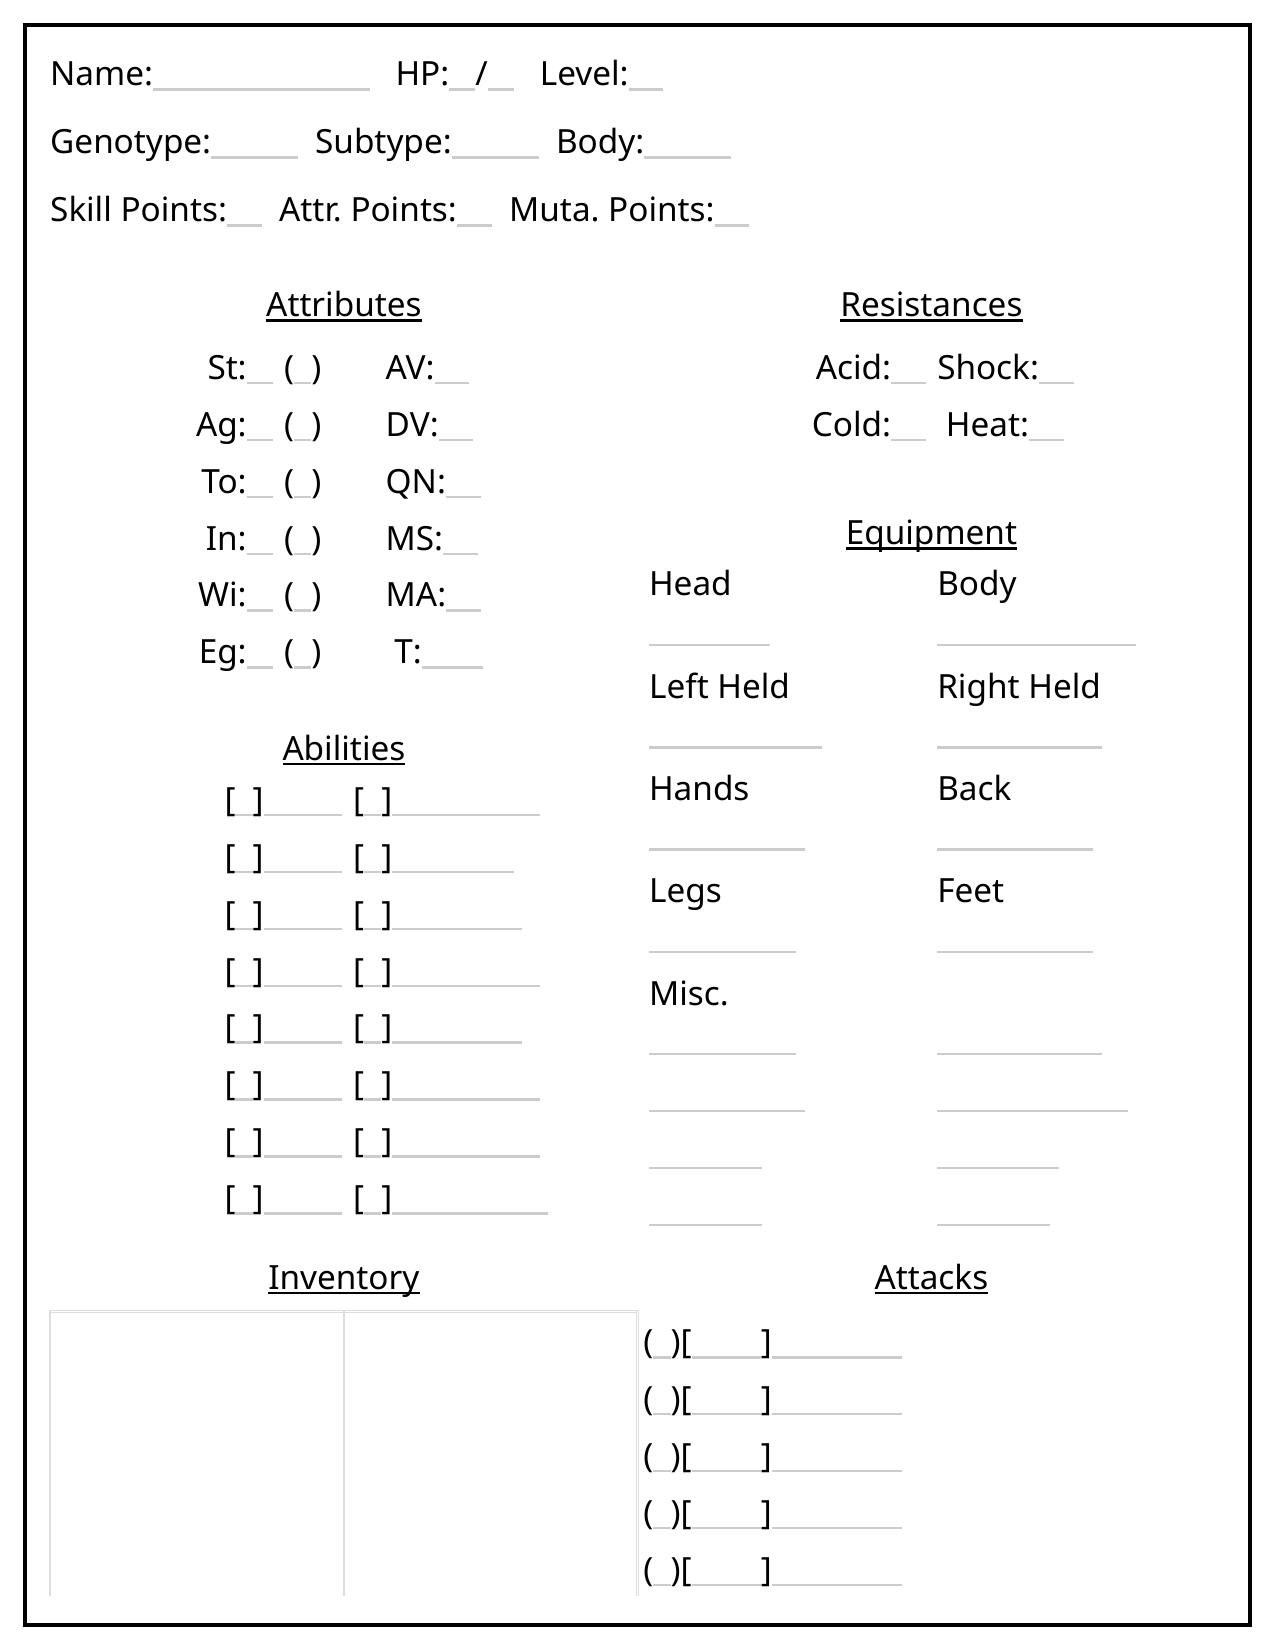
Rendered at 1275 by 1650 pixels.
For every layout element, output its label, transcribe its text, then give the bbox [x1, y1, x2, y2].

table_cell Heat: [931, 395, 1219, 452]
table_cell [ ] [56, 1168, 347, 1225]
table_cell [345, 1540, 636, 1596]
table_cell [643, 1180, 931, 1237]
table_cell [643, 1123, 931, 1180]
table_header [345, 1313, 636, 1369]
table_cell [ ] [56, 1055, 347, 1111]
table_cell MA: [371, 566, 632, 622]
table_header Resistances [638, 275, 1225, 332]
table_cell [ ] [56, 884, 347, 941]
table_cell Legs [643, 861, 931, 964]
table_cell ( )[ ] [639, 1369, 1225, 1426]
table_cell [931, 1066, 1219, 1123]
table_cell [ ] [347, 884, 632, 941]
table_cell [643, 1066, 931, 1123]
table_cell [ ] [56, 1111, 347, 1168]
table_cell Left Held [643, 657, 931, 759]
table_cell [345, 1369, 636, 1426]
table_cell [ ] [56, 827, 347, 884]
table_header ( )[ ] [639, 1310, 1225, 1369]
table_cell Ag: [56, 395, 278, 452]
table_cell To: [56, 452, 278, 509]
table_cell ( ) [278, 509, 371, 566]
text Name: HP: / Level: [50, 50, 1225, 95]
table_header [ ] [56, 770, 347, 827]
table_cell T: [371, 623, 632, 679]
table_cell [ ] [347, 1168, 632, 1225]
table_cell ( ) [278, 566, 371, 622]
table_header Attributes [50, 275, 637, 332]
table_cell [51, 1426, 343, 1483]
table_cell ( )[ ] [639, 1426, 1225, 1483]
table_header Inventory [50, 1248, 637, 1304]
table_cell Hands [643, 759, 931, 861]
table_cell [ ] [347, 827, 632, 884]
table_cell ( ) [278, 623, 371, 679]
table_cell [ ] [347, 941, 632, 998]
table_cell [931, 964, 1219, 1066]
table_cell [ ] [56, 998, 347, 1054]
table_cell ( ) [278, 395, 371, 452]
table_cell MS: [371, 509, 632, 566]
table_cell DV: [371, 395, 632, 452]
table_cell [345, 1483, 636, 1539]
table_header AV: [371, 338, 632, 395]
table_cell Equipment [638, 332, 1225, 1242]
table_header Body [931, 555, 1219, 657]
table_cell Wi: [56, 566, 278, 622]
text Genotype: Subtype: Body: [50, 118, 1225, 163]
table_header Head [643, 555, 931, 657]
table_cell QN: [371, 452, 632, 509]
table_cell ( )[ ] [639, 1540, 1225, 1596]
table_cell ( ) [278, 452, 371, 509]
table_cell [ ] [347, 1111, 632, 1168]
table_cell [345, 1426, 636, 1483]
table_header [51, 1313, 343, 1369]
table_cell In: [56, 509, 278, 566]
table_header Attacks [638, 1248, 1225, 1304]
table_cell [931, 1180, 1219, 1237]
table_cell Abilities [50, 332, 637, 1242]
table_cell [931, 1123, 1219, 1180]
table_header Shock: [931, 338, 1219, 395]
table_cell ( )[ ] [639, 1483, 1225, 1539]
table_cell Right Held [931, 657, 1219, 759]
table_cell [ ] [347, 1055, 632, 1111]
table_cell [51, 1540, 343, 1596]
table_cell [51, 1483, 343, 1539]
table_header St: [56, 338, 278, 395]
table_cell [ ] [347, 998, 632, 1054]
table_cell Eg: [56, 623, 278, 679]
table_cell [ ] [56, 941, 347, 998]
table_header [ ] [347, 770, 632, 827]
table_header Acid: [643, 338, 931, 395]
table_cell Cold: [643, 395, 931, 452]
table_cell Feet [931, 861, 1219, 964]
table_cell Misc. [643, 964, 931, 1066]
text Skill Points: Attr. Points: Muta. Points: [50, 186, 1225, 232]
table_cell [51, 1369, 343, 1426]
table_header ( ) [278, 338, 371, 395]
table_cell Back [931, 759, 1219, 861]
